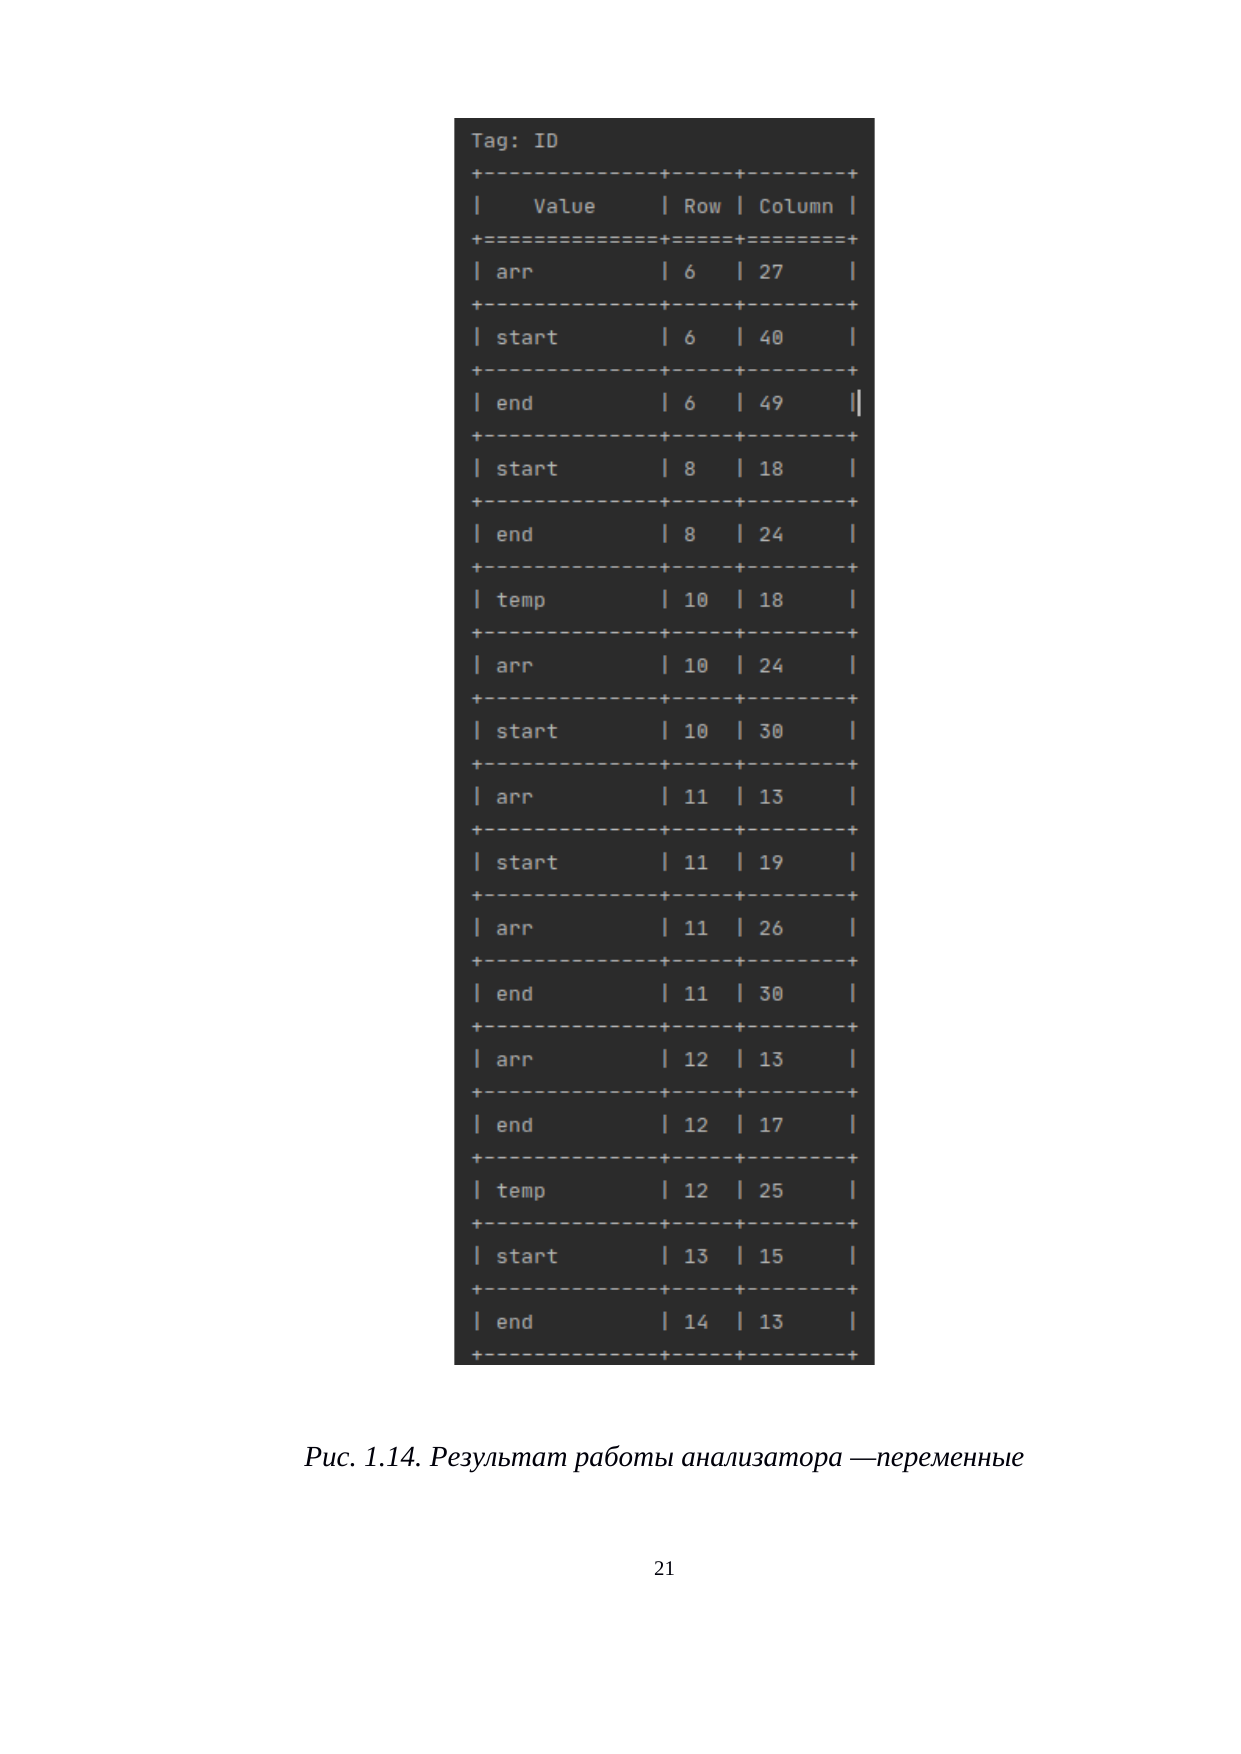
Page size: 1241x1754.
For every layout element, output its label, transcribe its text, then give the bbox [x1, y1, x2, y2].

picture [454, 118, 875, 1365]
text Рис. 1.14. Результат работы анализатора —переменные [177, 1439, 1152, 1473]
